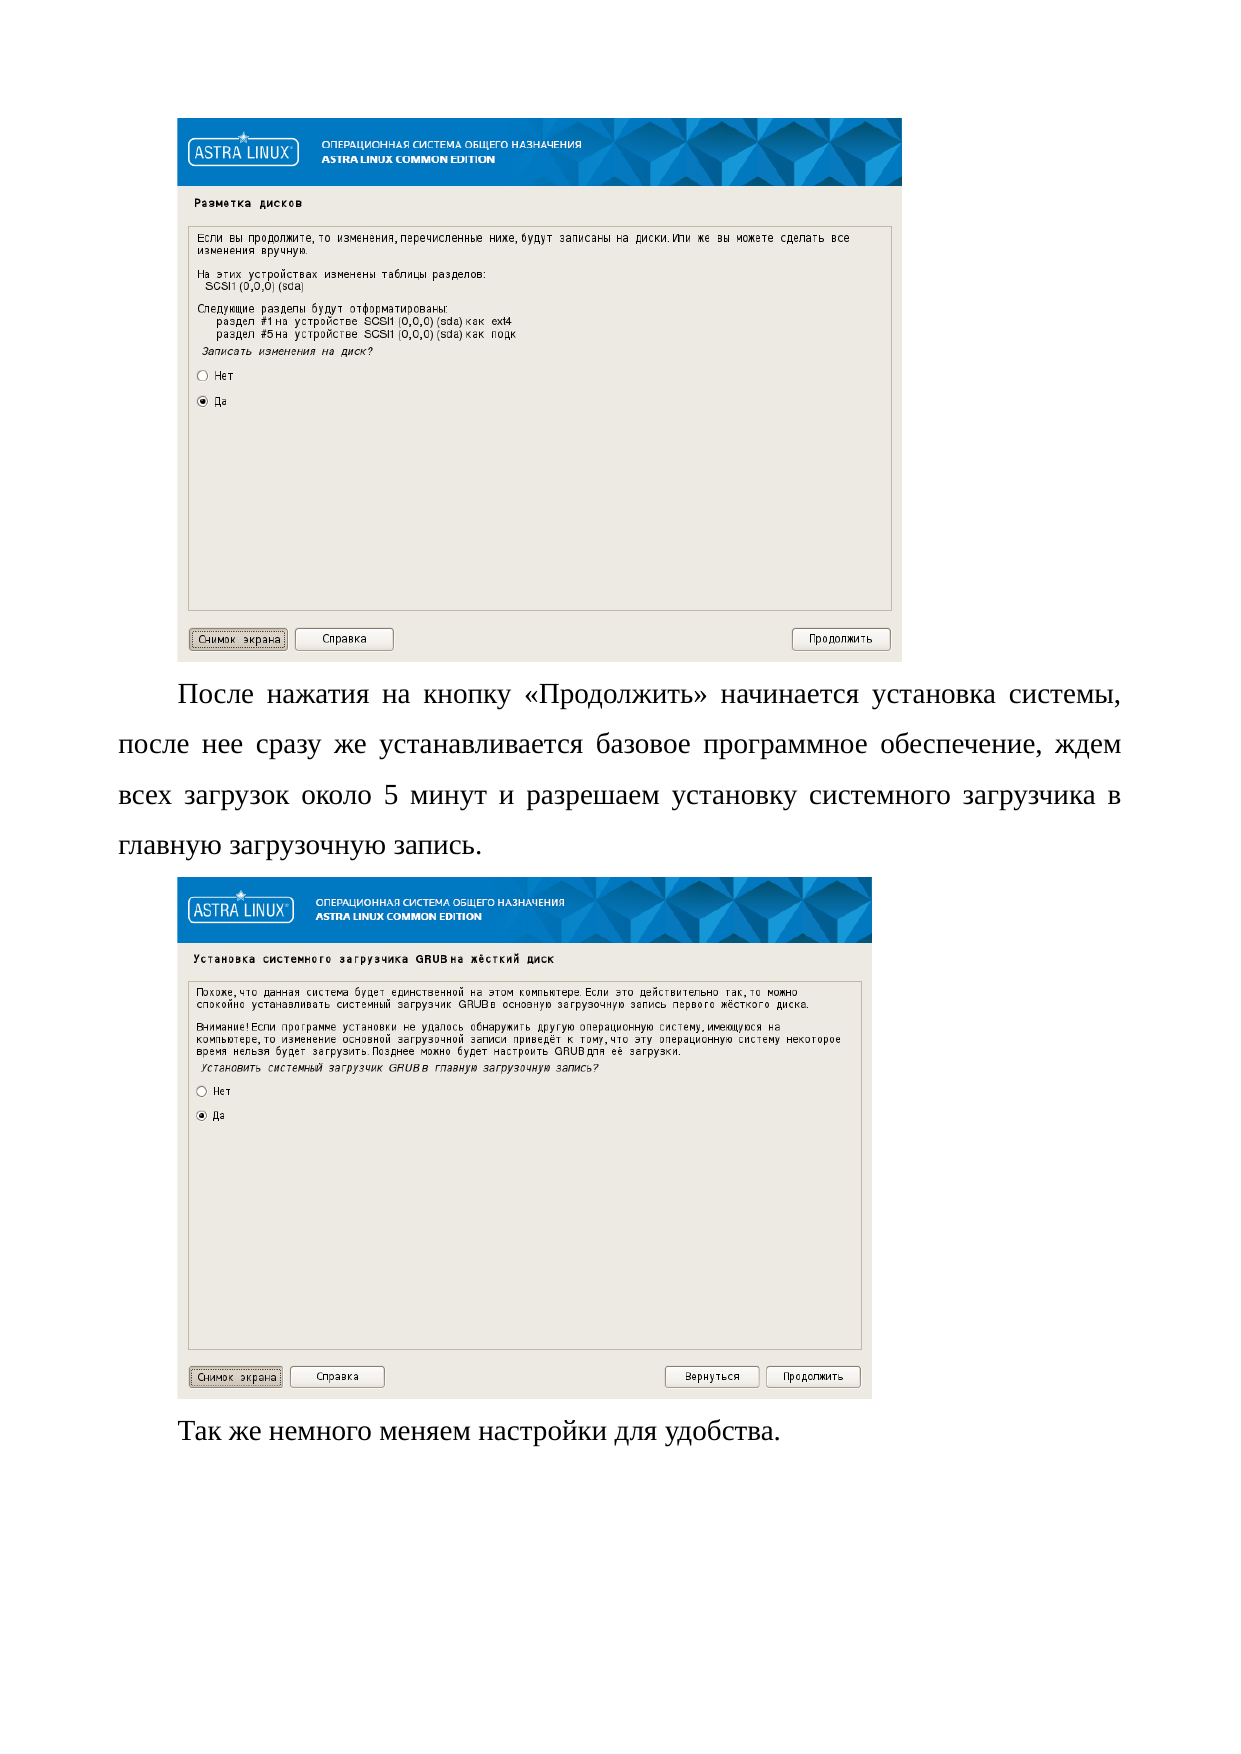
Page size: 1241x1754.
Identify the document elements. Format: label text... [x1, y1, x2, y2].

text Так же немного меняем настройки для удобства. [118, 1413, 1122, 1447]
text После нажатия на кнопку «Продолжить» начинается установка системы, после нее сразу же устанавливается базовое программное обеспечение, ждем всех загрузок около 5 минут и разрешаем установку системного загрузчика в главную загрузочную запись. [118, 676, 1122, 861]
